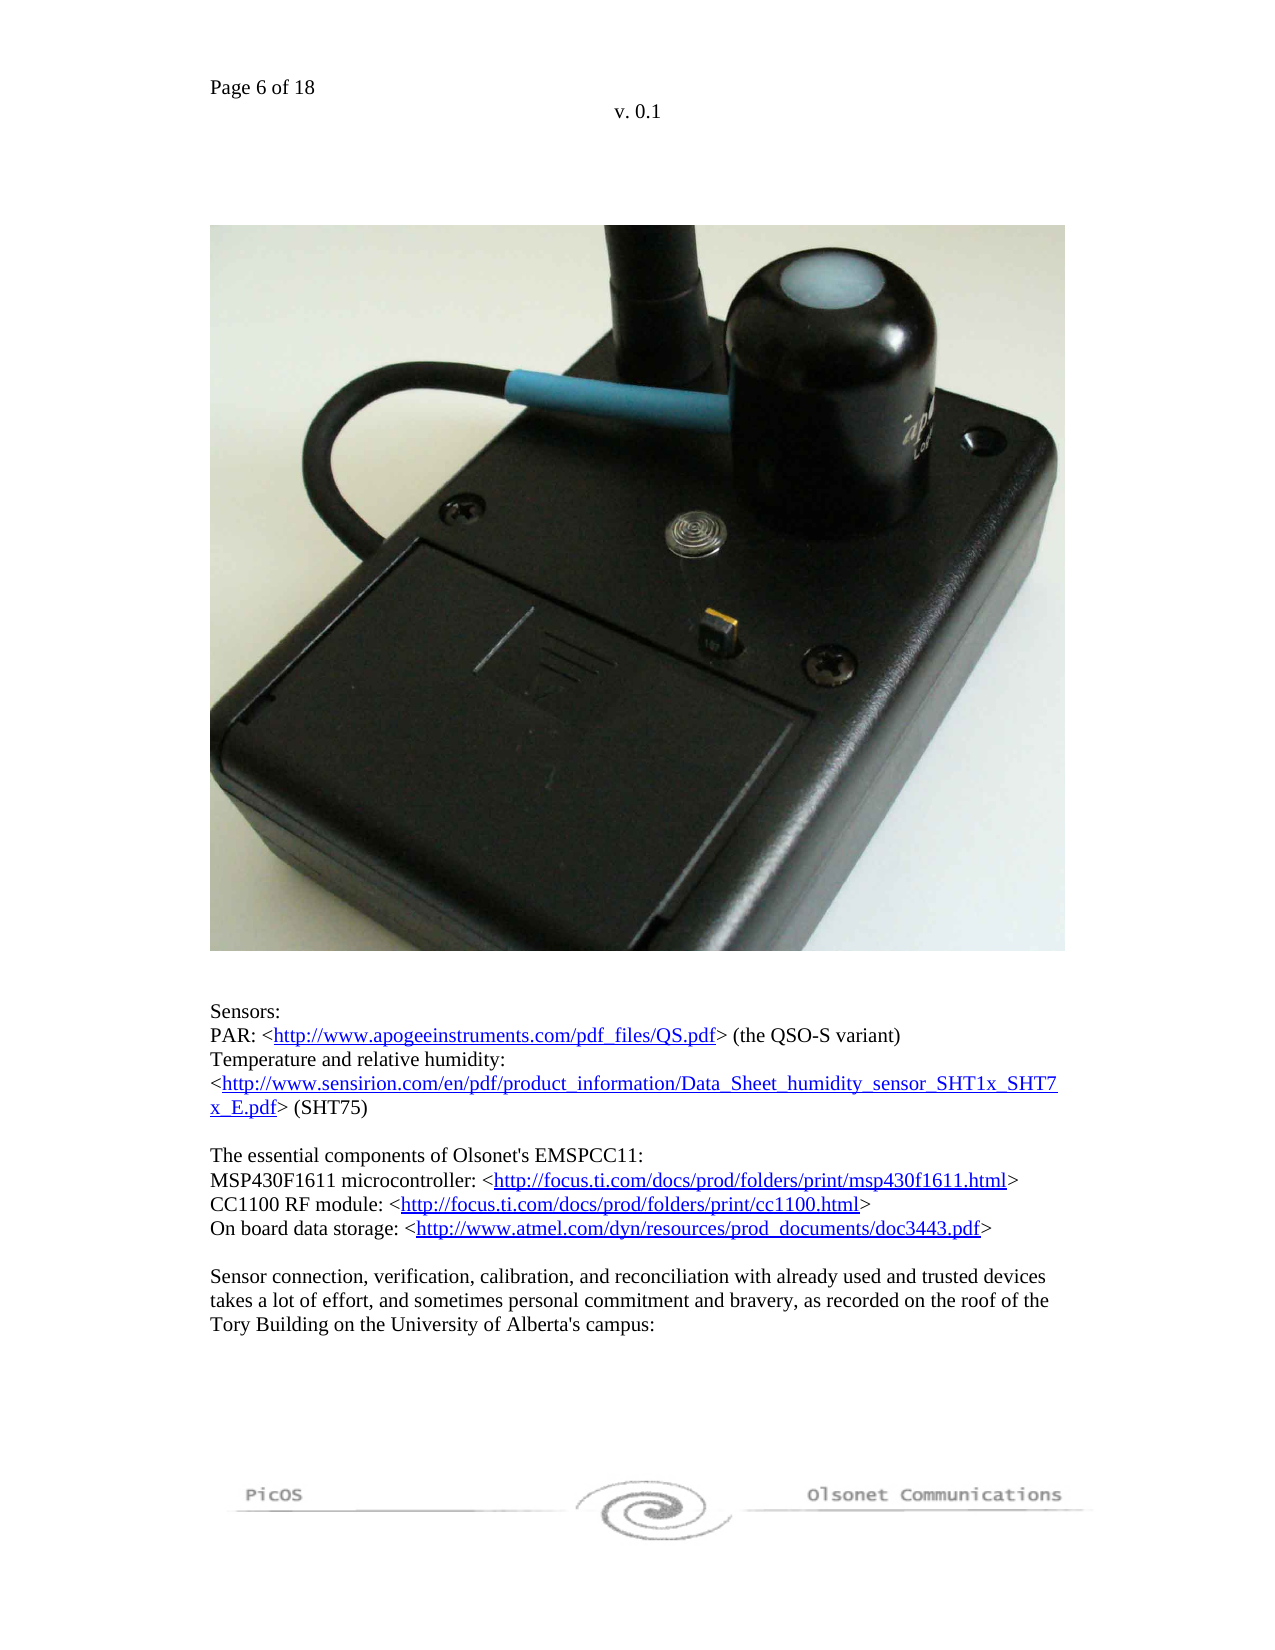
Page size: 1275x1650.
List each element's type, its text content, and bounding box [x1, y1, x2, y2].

text Sensors: [210, 999, 1065, 1023]
picture [226, 1464, 1094, 1566]
text CC1100 RF module: <http://focus.ti.com/docs/prod/folders/print/cc1100.html> [210, 1192, 1065, 1216]
text On board data storage: <http://www.atmel.com/dyn/resources/prod_documents/doc3443.pdf> [210, 1216, 1065, 1240]
text PAR: <http://www.apogeeinstruments.com/pdf_files/QS.pdf> (the QSO-S variant) [210, 1023, 1065, 1047]
picture [210, 225, 1065, 951]
text Temperature and relative humidity: <http://www.sensirion.com/en/pdf/product_information/Data_Sheet_humidity_sensor_SHT1x_SHT7x_E.pdf> (SHT75) [210, 1047, 1065, 1119]
text MSP430F1611 microcontroller: <http://focus.ti.com/docs/prod/folders/print/msp430f1611.html> [210, 1167, 1065, 1192]
text The essential components of Olsonet's EMSPCC11: [210, 1143, 1065, 1167]
text Sensor connection, verification, calibration, and reconciliation with already used and trusted devices takes a lot of effort, and sometimes personal commitment and bravery, as recorded on the roof of the Tory Building on the University of Alberta's campus: [210, 1264, 1065, 1336]
